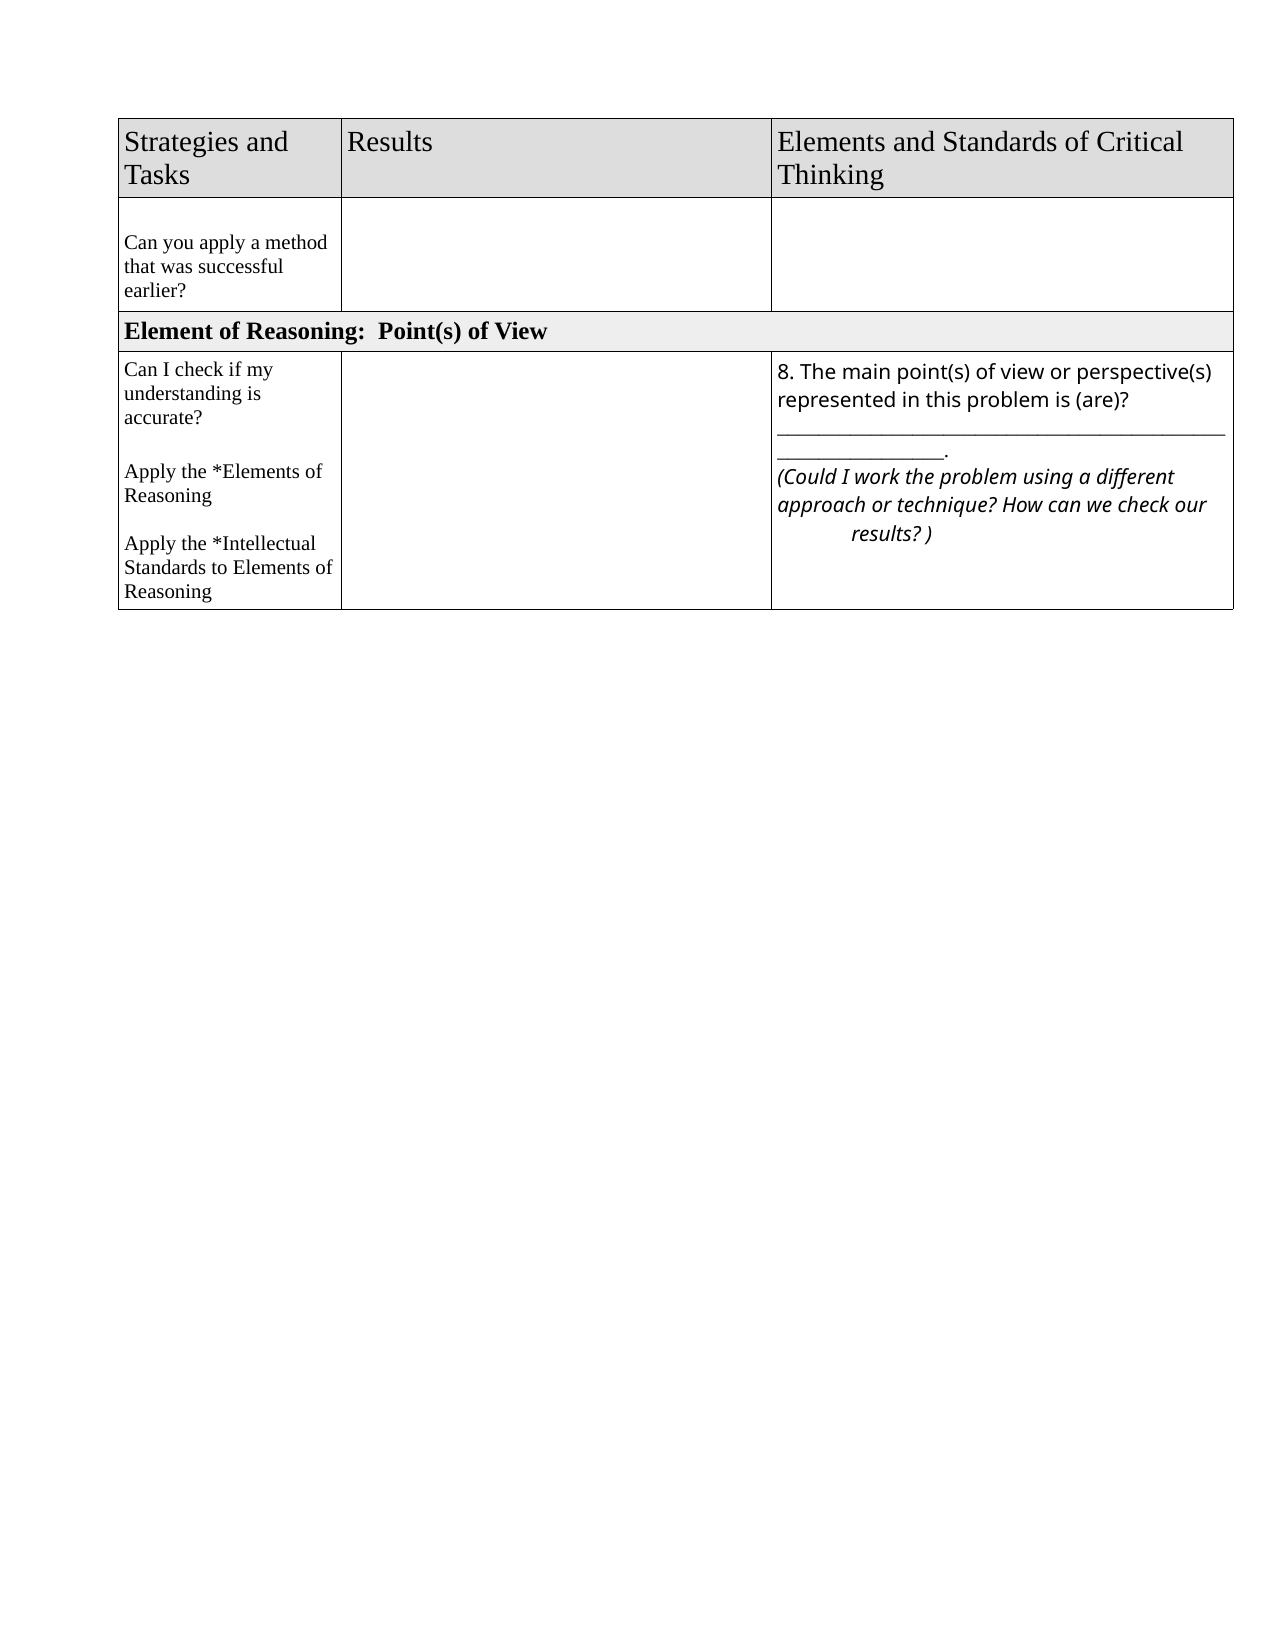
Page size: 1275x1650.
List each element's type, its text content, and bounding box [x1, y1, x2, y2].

table_cell Can I check if my understanding is accurate? Apply the *Elements of Reasoning Apply the *Intellectual Standards to Elements of Reasoning [119, 352, 341, 609]
table_header Elements and Standards of Critical Thinking [772, 119, 1233, 197]
table_cell [772, 198, 1233, 311]
table_cell [342, 352, 771, 609]
table_header Results [342, 119, 771, 197]
table_header Strategies and Tasks [119, 119, 341, 197]
table_cell Element of Reasoning: Point(s) of View [119, 312, 1233, 351]
table_cell 8. The main point(s) of view or perspective(s) represented in this problem is (are)?___________________________________________________________. (Could I work the problem using a different approach or technique? How can we check our results? ) [772, 352, 1233, 609]
table_cell Can you apply a method that was successful earlier? [119, 198, 341, 311]
table_cell [342, 198, 771, 311]
